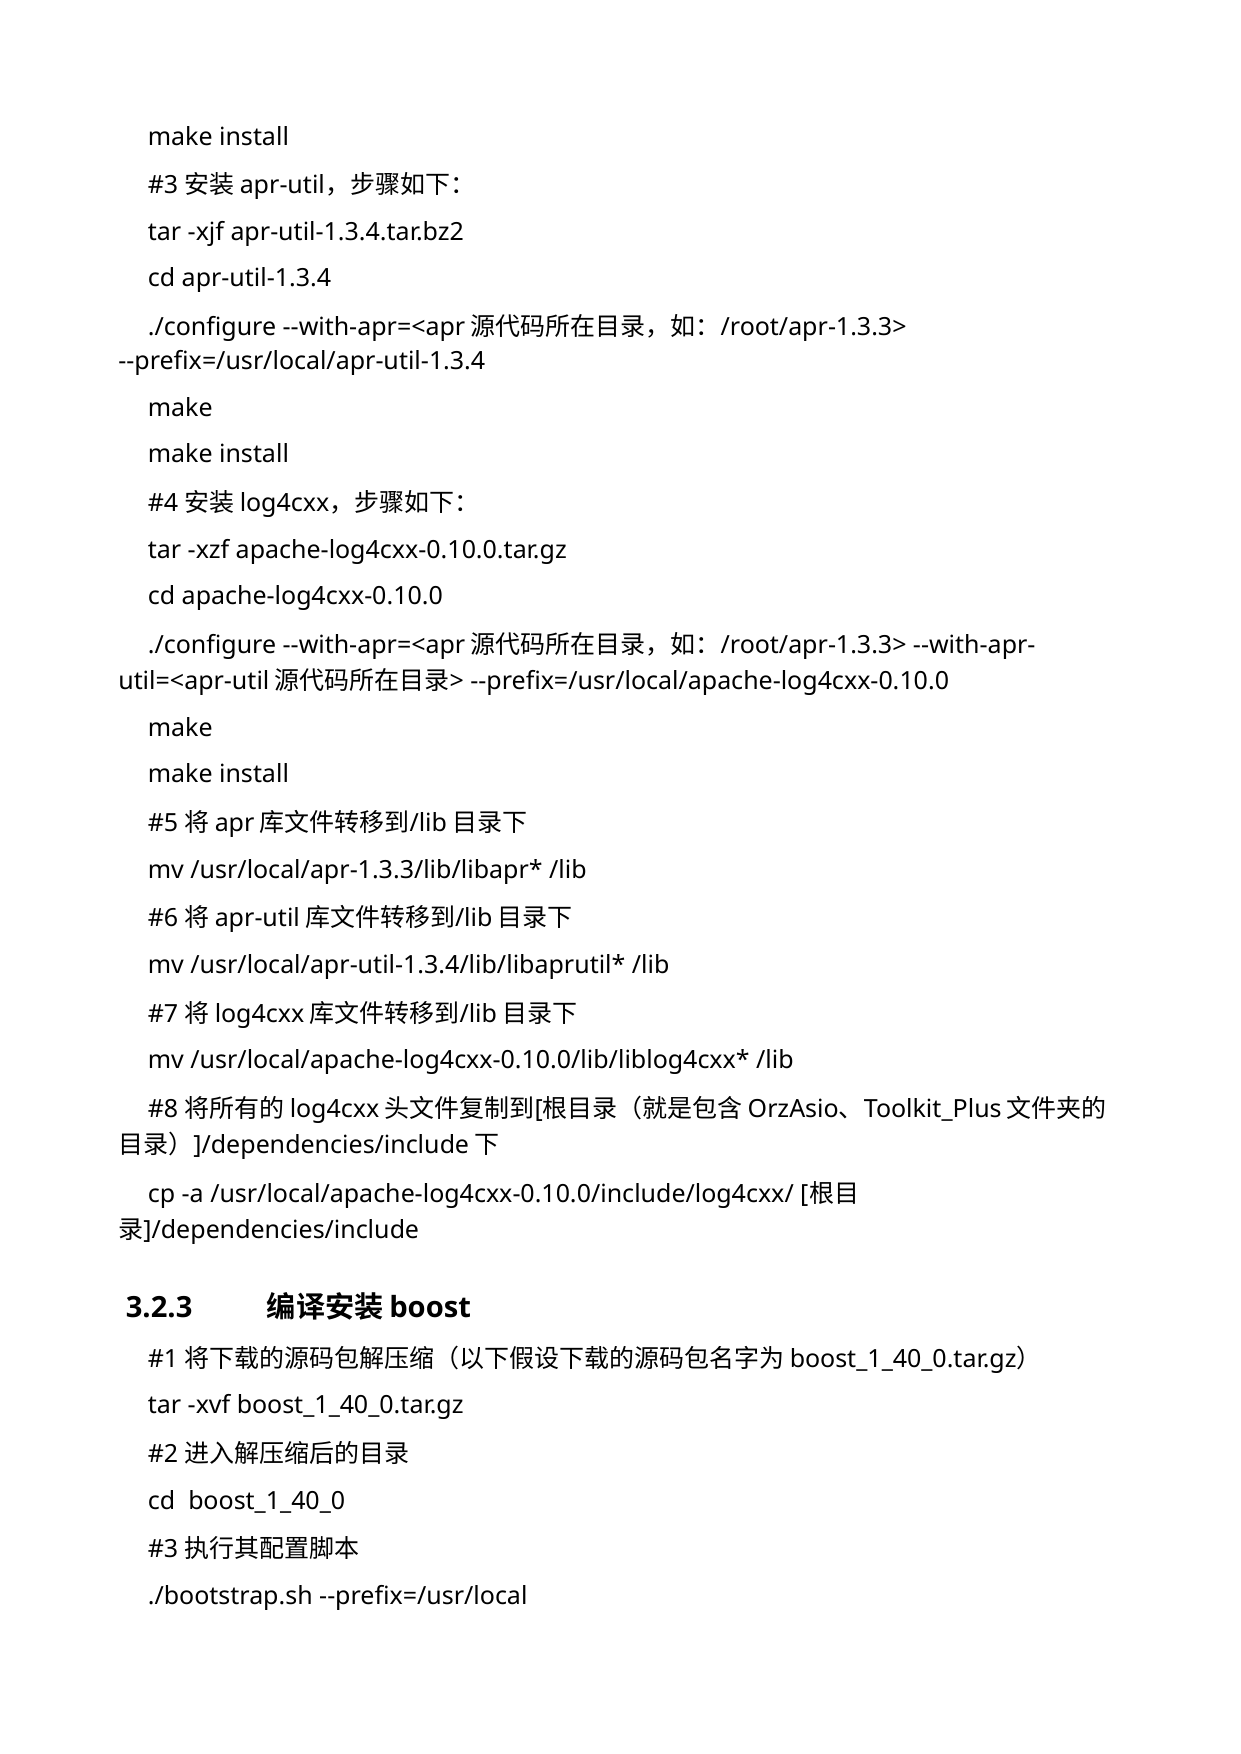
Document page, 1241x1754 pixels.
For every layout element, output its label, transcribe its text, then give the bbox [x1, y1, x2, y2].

text cd boost_1_40_0 [118, 1482, 1122, 1516]
text make [118, 709, 1122, 743]
text tar -xvf boost_1_40_0.tar.gz [118, 1387, 1122, 1421]
text make install [118, 118, 1122, 152]
text ./configure --with-apr=<apr源代码所在目录，如：/root/apr-1.3.3> --prefix=/usr/local/apr-util-1.3.4 [118, 307, 1122, 377]
text ./bootstrap.sh --prefix=/usr/local [118, 1578, 1122, 1612]
text mv /usr/local/apr-1.3.3/lib/libapr* /lib [118, 851, 1122, 885]
text tar -xjf apr-util-1.3.4.tar.bz2 [118, 213, 1122, 247]
text make [118, 389, 1122, 423]
text make install [118, 756, 1122, 790]
text #6 将apr-util库文件转移到/lib目录下 [118, 898, 1122, 934]
text #4 安装log4cxx，步骤如下： [118, 482, 1122, 519]
text #8 将所有的log4cxx头文件复制到[根目录（就是包含OrzAsio、Toolkit_Plus文件夹的目录）]/dependencies/include下 [118, 1088, 1122, 1161]
text ./configure --with-apr=<apr源代码所在目录，如：/root/apr-1.3.3> --with-apr-util=<apr-util源代码所在目录> --prefix=/usr/local/apache-log4cxx-0.10.0 [118, 624, 1122, 697]
text #3 执行其配置脚本 [118, 1529, 1122, 1565]
text #2 进入解压缩后的目录 [118, 1434, 1122, 1470]
text #3 安装apr-util，步骤如下： [118, 165, 1122, 201]
text #1 将下载的源码包解压缩（以下假设下载的源码包名字为boost_1_40_0.tar.gz） [118, 1338, 1122, 1374]
subtitle 编译安装boost [118, 1283, 1122, 1326]
text tar -xzf apache-log4cxx-0.10.0.tar.gz [118, 531, 1122, 565]
text cd apr-util-1.3.4 [118, 260, 1122, 294]
text make install [118, 436, 1122, 470]
text mv /usr/local/apache-log4cxx-0.10.0/lib/liblog4cxx* /lib [118, 1042, 1122, 1076]
text cp -a /usr/local/apache-log4cxx-0.10.0/include/log4cxx/ [根目录]/dependencies/include [118, 1173, 1122, 1246]
text mv /usr/local/apr-util-1.3.4/lib/libaprutil* /lib [118, 947, 1122, 981]
text #7 将log4cxx库文件转移到/lib目录下 [118, 993, 1122, 1029]
text #5 将apr库文件转移到/lib目录下 [118, 802, 1122, 839]
text cd apache-log4cxx-0.10.0 [118, 578, 1122, 612]
